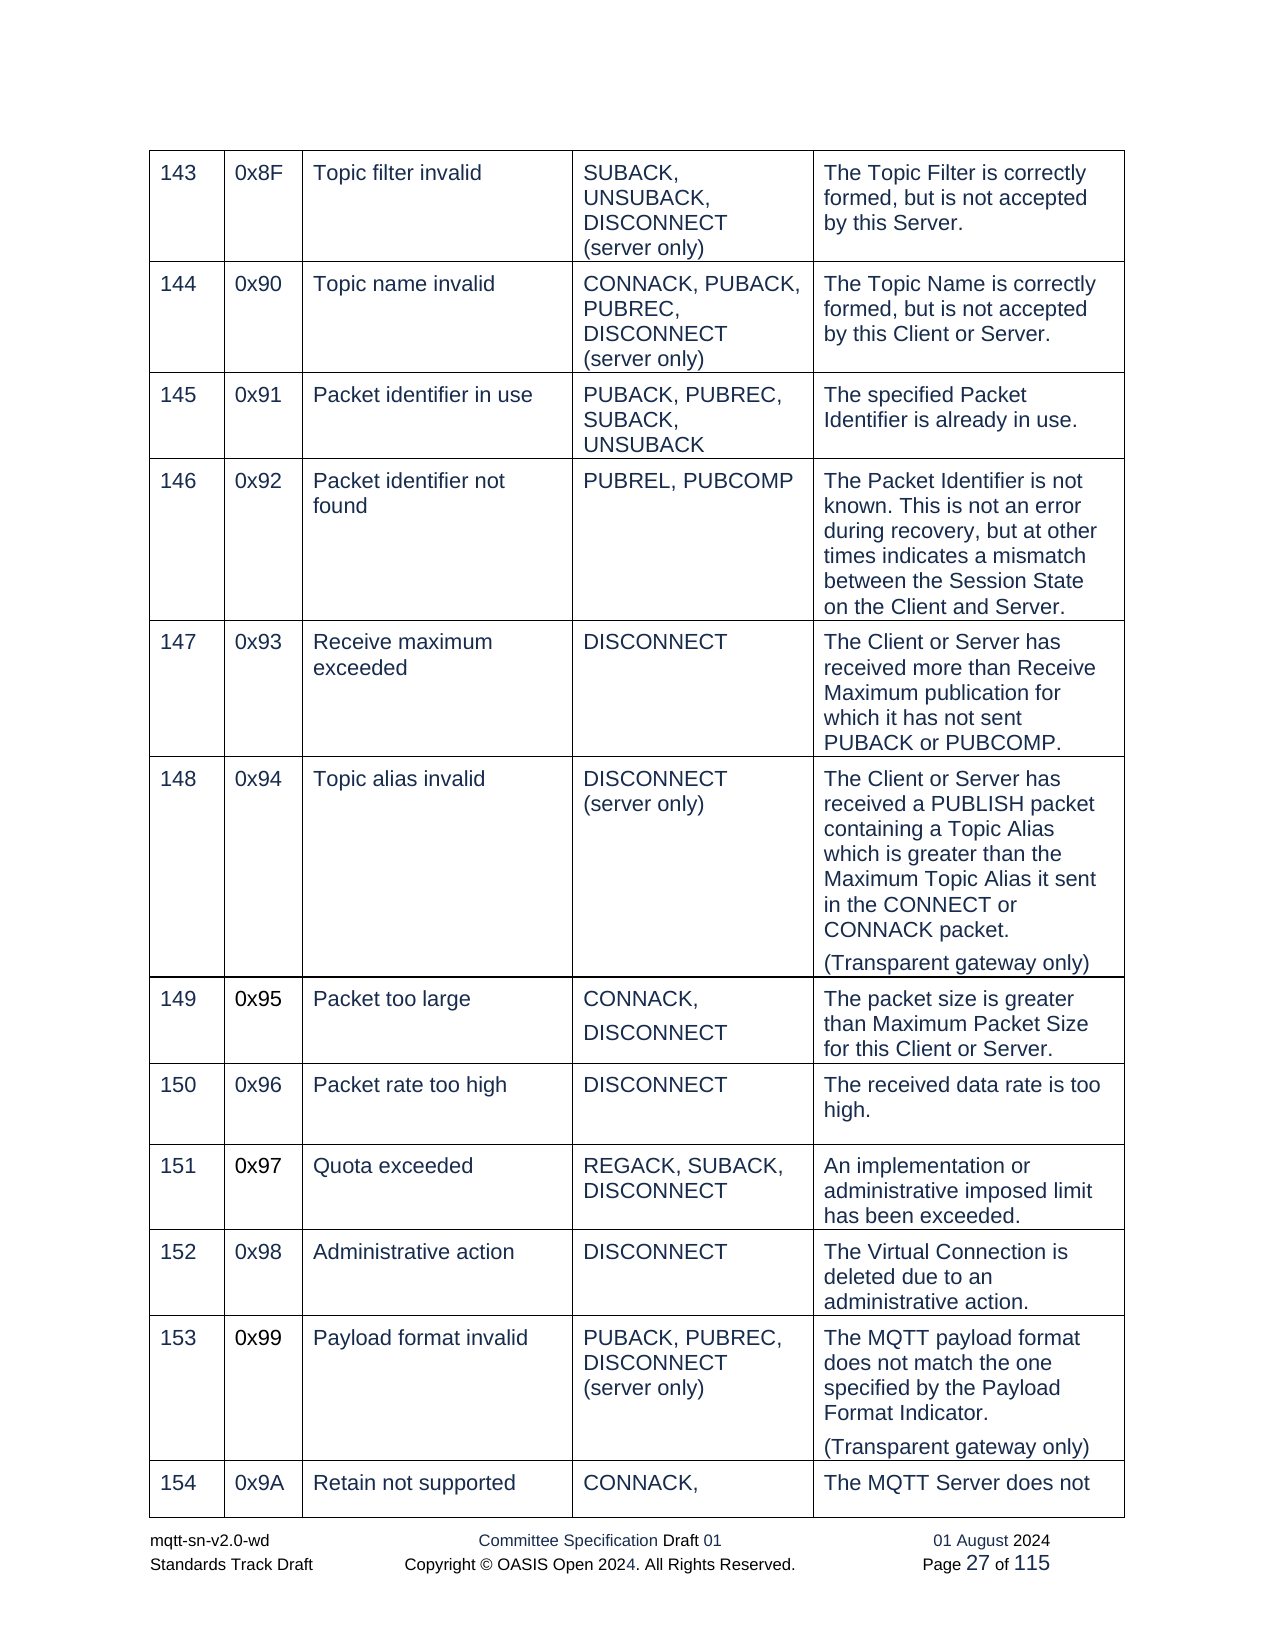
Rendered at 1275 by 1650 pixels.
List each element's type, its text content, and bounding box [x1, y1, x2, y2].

table_cell 145 [150, 373, 224, 458]
table_cell Packet too large [303, 978, 572, 1062]
table_cell PUBACK, PUBREC, SUBACK, UNSUBACK [573, 373, 813, 458]
table_cell 148 [150, 757, 224, 976]
table_cell 0x95 [225, 978, 302, 1062]
table_cell 149 [150, 978, 224, 1062]
table_cell 153 [150, 1316, 224, 1460]
table_cell Payload format invalid [303, 1316, 572, 1460]
table_cell The MQTT Server does not [814, 1461, 1124, 1517]
table_cell 146 [150, 459, 224, 620]
table_cell Administrative action [303, 1230, 572, 1315]
table_cell CONNACK, PUBACK, PUBREC, DISCONNECT (server only) [573, 262, 813, 372]
table_cell 150 [150, 1064, 224, 1143]
table_cell 147 [150, 621, 224, 756]
table_cell The specified Packet Identifier is already in use. [814, 373, 1124, 458]
table_cell DISCONNECT [573, 1230, 813, 1315]
table_cell 143 [150, 151, 224, 261]
table_cell 0x98 [225, 1230, 302, 1315]
table_cell An implementation or administrative imposed limit has been exceeded. [814, 1145, 1124, 1229]
table_cell 0x8F [225, 151, 302, 261]
table_cell 0x97 [225, 1145, 302, 1229]
table_cell 152 [150, 1230, 224, 1315]
table_cell The Virtual Connection is deleted due to an administrative action. [814, 1230, 1124, 1315]
table_cell Receive maximum exceeded [303, 621, 572, 756]
table_cell 151 [150, 1145, 224, 1229]
table_cell Packet identifier in use [303, 373, 572, 458]
table_cell The Topic Filter is correctly formed, but is not accepted by this Server. [814, 151, 1124, 261]
table_cell The received data rate is too high. [814, 1064, 1124, 1143]
table_cell 0x9A [225, 1461, 302, 1517]
table_cell DISCONNECT (server only) [573, 757, 813, 976]
table_cell 0x93 [225, 621, 302, 756]
table_cell 0x90 [225, 262, 302, 372]
table_cell Topic filter invalid [303, 151, 572, 261]
table_cell DISCONNECT [573, 1064, 813, 1143]
table_cell Topic alias invalid [303, 757, 572, 976]
table_cell 144 [150, 262, 224, 372]
table_cell 0x91 [225, 373, 302, 458]
table_cell PUBACK, PUBREC, DISCONNECT (server only) [573, 1316, 813, 1460]
table_cell The Packet Identifier is not known. This is not an error during recovery, but at other times indicates a mismatch between the Session State on the Client and Server. [814, 459, 1124, 620]
table_cell The Topic Name is correctly formed, but is not accepted by this Client or Server. [814, 262, 1124, 372]
table_cell Quota exceeded [303, 1145, 572, 1229]
table_cell 0x92 [225, 459, 302, 620]
table_cell DISCONNECT [573, 621, 813, 756]
table_cell Topic name invalid [303, 262, 572, 372]
table_cell 154 [150, 1461, 224, 1517]
table_cell PUBREL, PUBCOMP [573, 459, 813, 620]
table_cell Packet identifier not found [303, 459, 572, 620]
table_cell REGACK, SUBACK, DISCONNECT [573, 1145, 813, 1229]
table_cell CONNACK, [573, 1461, 813, 1517]
table_cell 0x99 [225, 1316, 302, 1460]
table_cell 0x94 [225, 757, 302, 976]
table_cell CONNACK, DISCONNECT [573, 978, 813, 1062]
table_cell Retain not supported [303, 1461, 572, 1517]
table_cell The MQTT payload format does not match the one specified by the Payload Format Indicator. (Transparent gateway only) [814, 1316, 1124, 1460]
table_cell The Client or Server has received more than Receive Maximum publication for which it has not sent PUBACK or PUBCOMP. [814, 621, 1124, 756]
table_cell 0x96 [225, 1064, 302, 1143]
table_cell The Client or Server has received a PUBLISH packet containing a Topic Alias which is greater than the Maximum Topic Alias it sent in the CONNECT or CONNACK packet. (Transparent gateway only) [814, 757, 1124, 976]
table_cell Packet rate too high [303, 1064, 572, 1143]
table_cell The packet size is greater than Maximum Packet Size for this Client or Server. [814, 978, 1124, 1062]
table_cell SUBACK, UNSUBACK, DISCONNECT (server only) [573, 151, 813, 261]
